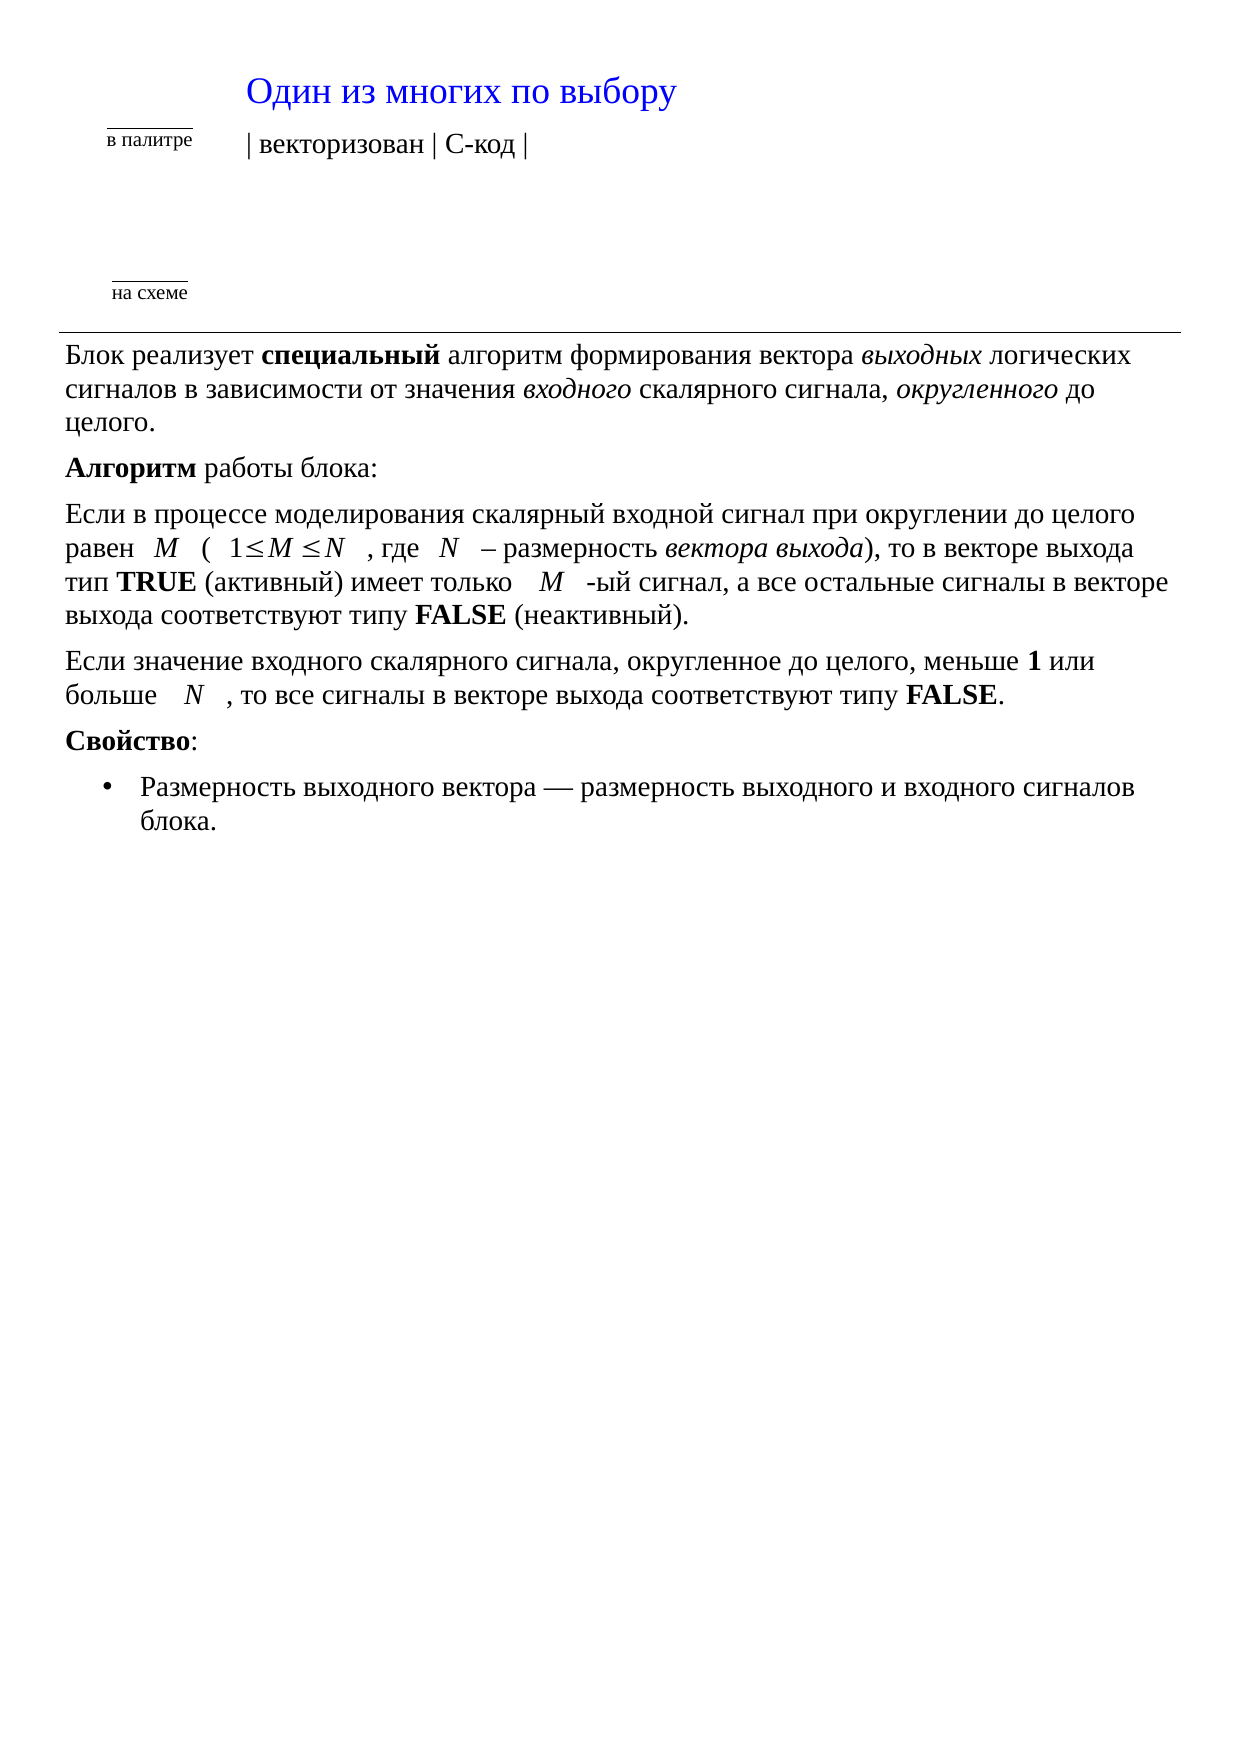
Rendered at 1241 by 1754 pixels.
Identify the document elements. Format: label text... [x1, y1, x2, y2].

table_cell на схеме [59, 274, 240, 332]
table_header Один из многих по выбору [240, 59, 1181, 121]
table_header [59, 59, 240, 121]
table_cell | векторизован | C-код | [240, 121, 1181, 178]
table_cell [59, 178, 240, 274]
table_cell в палитре [59, 121, 240, 178]
table_cell Блок реализует специальный алгоритм формирования вектора выходных логических сигналов в зависимости от значения входного скалярного сигнала, округленного до целого. Алгоритм работы блока: Если в процессе моделирования скалярный входной сигнал при округлении до целого равен(, где– размерность вектора выхода), то в векторе выхода тип TRUE (активный) имеет только -ый сигнал, а все остальные сигналы в векторе выхода соответствуют типу FALSE (неактивный). Если значение входного скалярного сигнала, округленное до целого, меньше 1 или больше , то все сигналы в векторе выхода соответствуют типу FALSE. Свойство: Размерность выходного вектора — размерность выходного и входного сигналов блока. [59, 333, 1181, 854]
table_cell [240, 178, 1181, 274]
table_cell [240, 274, 1181, 332]
